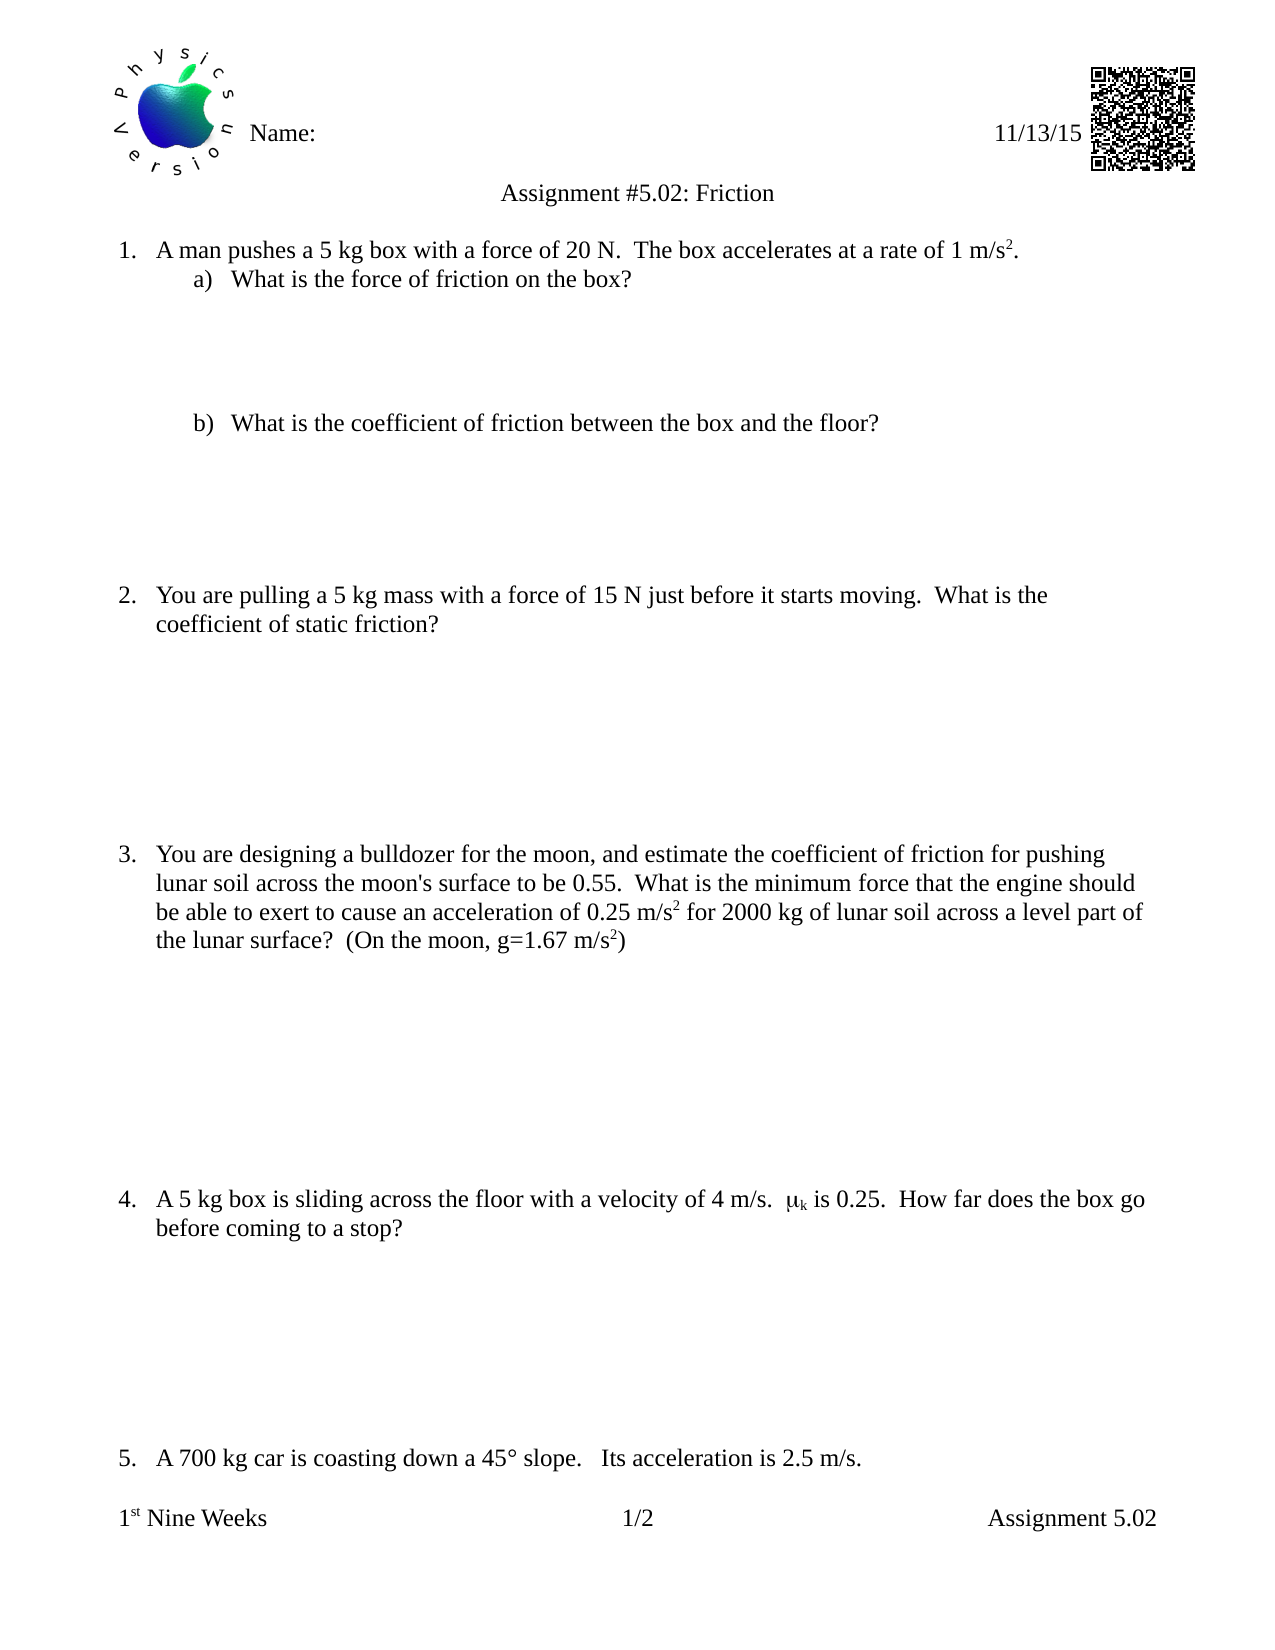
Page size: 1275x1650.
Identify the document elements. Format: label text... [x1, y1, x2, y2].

list What is the force of friction on the box? [193, 264, 1157, 293]
list A 700 kg car is coasting down a 45° slope. Its acceleration is 2.5 m/s. [118, 1443, 1157, 1472]
list A 5 kg box is sliding across the floor with a velocity of 4 m/s. mk is 0.25. How far does the box go before coming to a stop? [118, 1184, 1157, 1242]
list What is the coefficient of friction between the box and the floor? [193, 408, 1157, 437]
list You are pulling a 5 kg mass with a force of 15 N just before it starts moving. What is the coefficient of static friction? [118, 581, 1157, 638]
list You are designing a bulldozer for the moon, and estimate the coefficient of friction for pushing lunar soil across the moon's surface to be 0.55. What is the minimum force that the engine should be able to exert to cause an acceleration of 0.25 m/s2 for 2000 kg of lunar soil across a level part of the lunar surface? (On the moon, g=1.67 m/s2) [118, 839, 1157, 954]
text Assignment #5.02: Friction [118, 176, 1157, 207]
picture [113, 48, 234, 176]
list A man pushes a 5 kg box with a force of 20 N. The box accelerates at a rate of 1 m/s2. [118, 236, 1157, 264]
picture [1082, 58, 1203, 179]
